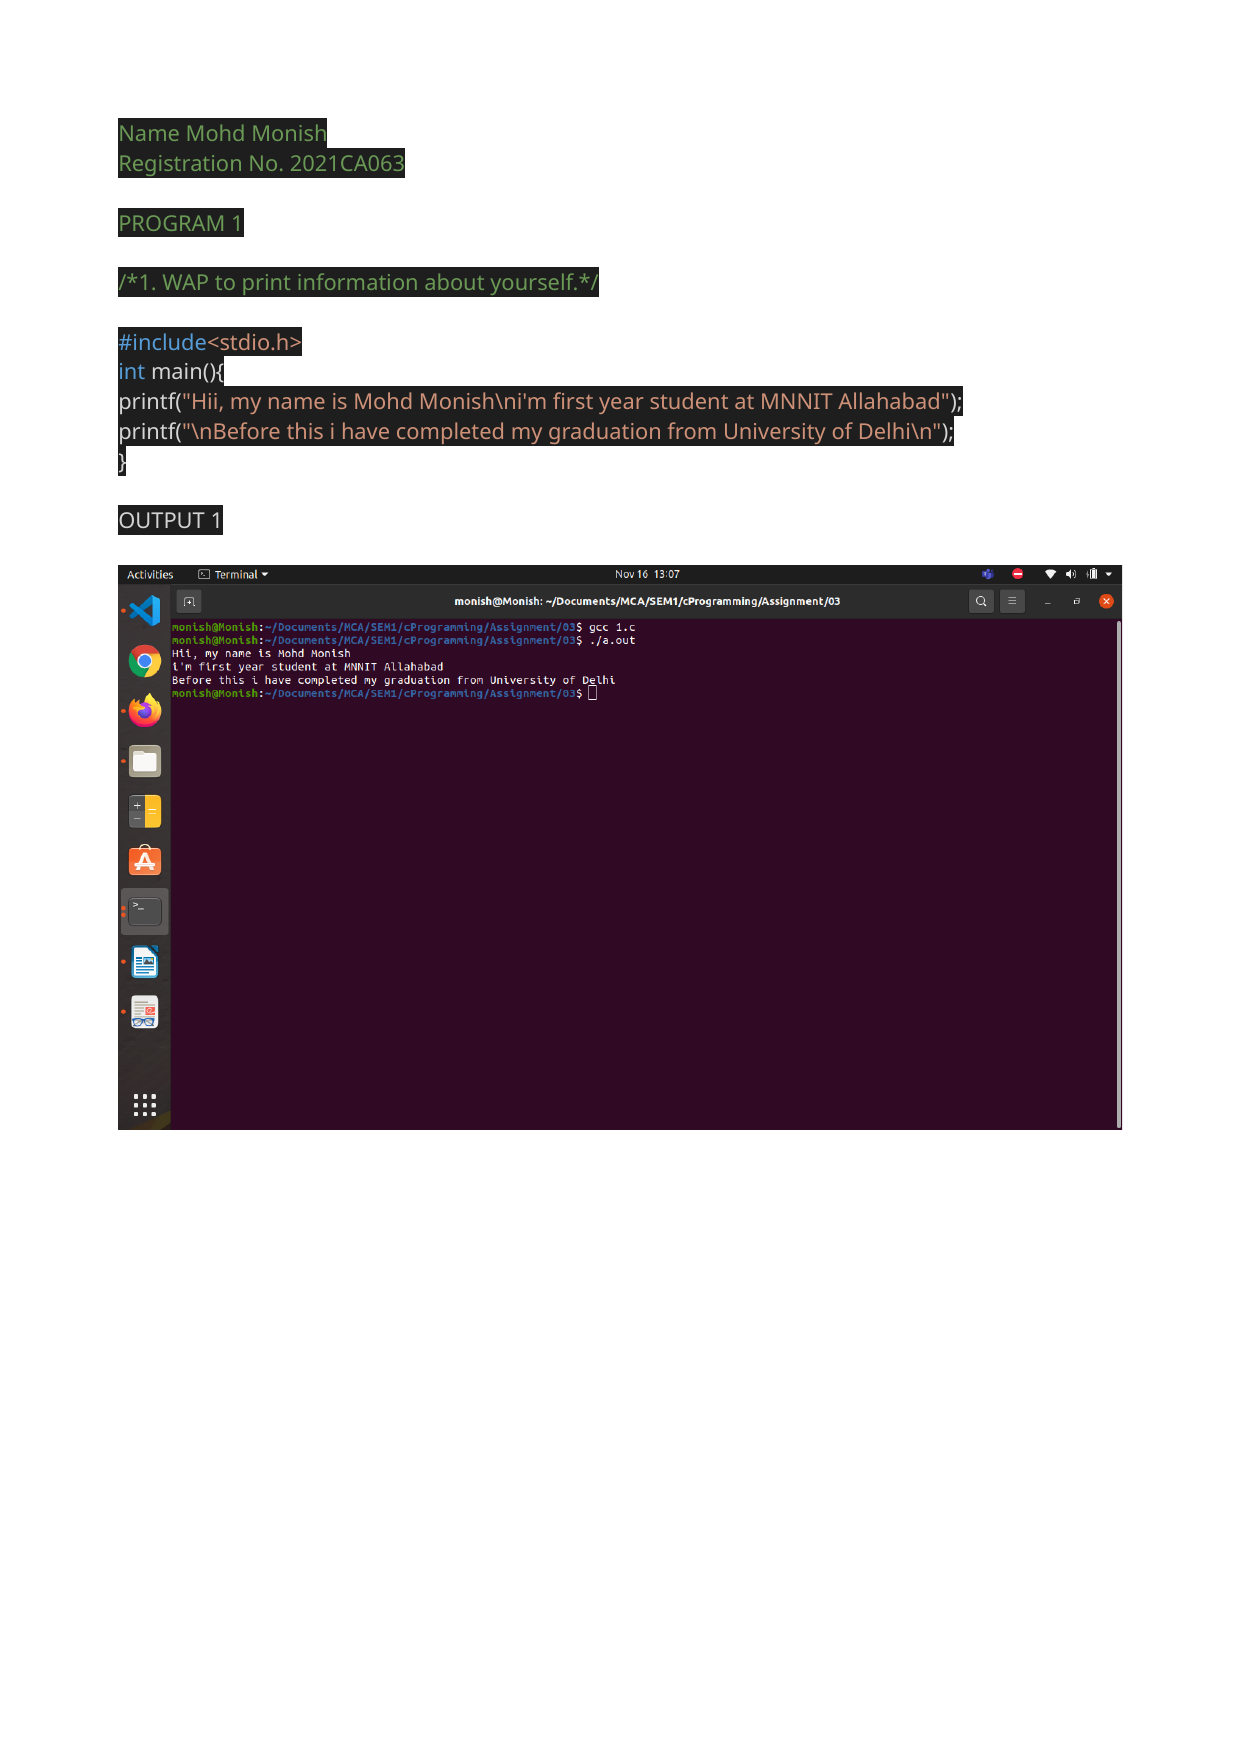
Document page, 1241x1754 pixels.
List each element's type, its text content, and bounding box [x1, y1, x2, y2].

text int main(){ [118, 356, 1122, 386]
text } [118, 446, 1122, 476]
picture [118, 565, 1123, 1130]
text Name Mohd Monish [118, 118, 1122, 148]
text PROGRAM 1 [118, 207, 1122, 237]
text printf("Hii, my name is Mohd Monish\ni'm first year student at MNNIT Allahabad"); [118, 386, 1122, 416]
text OUTPUT 1 [118, 505, 1122, 535]
text /*1. WAP to print information about yourself.*/ [118, 267, 1122, 297]
text Registration No. 2021CA063 [118, 148, 1122, 178]
text #include<stdio.h> [118, 327, 1122, 356]
text printf("\nBefore this i have completed my graduation from University of Delhi\n"); [118, 416, 1122, 446]
